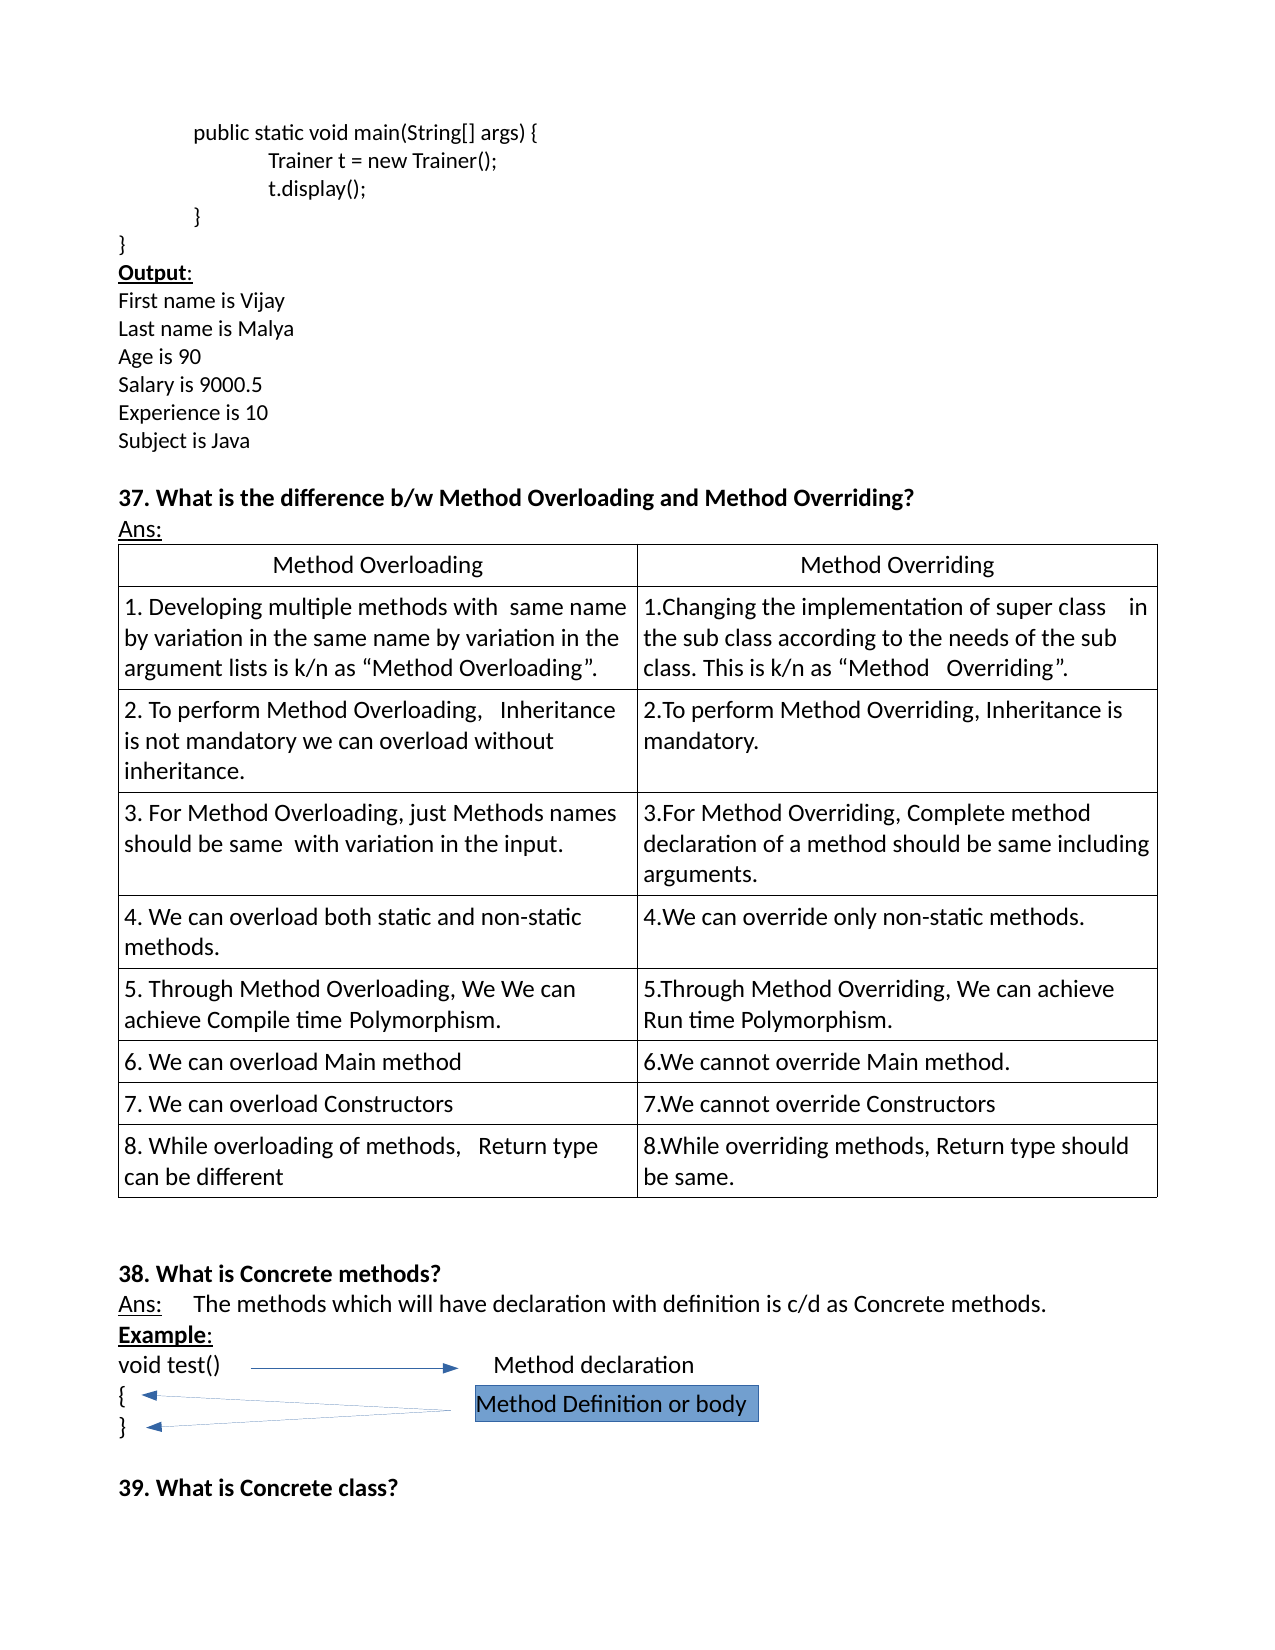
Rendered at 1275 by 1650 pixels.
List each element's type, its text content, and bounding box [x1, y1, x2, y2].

table_header Method Overloading [119, 545, 637, 586]
table_cell 2.To perform Method Overriding, Inheritance is mandatory. [638, 690, 1157, 792]
text 39. What is Concrete class? [118, 1472, 1157, 1502]
table_cell 8. While overloading of methods, Return type can be different [119, 1125, 637, 1197]
table_cell 5. Through Method Overloading, We We can achieve Compile time Polymorphism. [119, 969, 637, 1040]
table_cell 3.For Method Overriding, Complete method declaration of a method should be same including arguments. [638, 793, 1157, 895]
table_cell 1. Developing multiple methods with same name by variation in the same name by variation in the argument lists is k/n as “Method Overloading”. [119, 587, 637, 689]
table_cell 3. For Method Overloading, just Methods names should be same with variation in the input. [119, 793, 637, 895]
text Last name is Malya [118, 314, 1157, 342]
table_cell 7. We can overload Constructors [119, 1083, 637, 1124]
table_cell 4.We can override only non-static methods. [638, 896, 1157, 967]
text Subject is Java [118, 426, 1157, 454]
table_cell 6.We cannot override Main method. [638, 1041, 1157, 1082]
text } [118, 202, 1157, 230]
text Experience is 10 [118, 398, 1157, 426]
table_cell 2. To perform Method Overloading, Inheritance is not mandatory we can overload without inheritance. [119, 690, 637, 792]
table_cell 5.Through Method Overriding, We can achieve Run time Polymorphism. [638, 969, 1157, 1040]
table_cell 6. We can overload Main method [119, 1041, 637, 1082]
text public static void main(String[] args) { [118, 118, 1157, 146]
text } [118, 1411, 1157, 1441]
text Ans: [118, 513, 1157, 543]
text 37. What is the difference b/w Method Overloading and Method Overriding? [118, 482, 1157, 513]
text First name is Vijay [118, 286, 1157, 314]
text Age is 90 [118, 342, 1157, 370]
text Output: [118, 258, 1157, 286]
text 38. What is Concrete methods? [118, 1258, 1157, 1288]
text t.display(); [118, 174, 1157, 202]
text } [118, 230, 1157, 258]
text Trainer t = new Trainer(); [118, 146, 1157, 174]
text Example: [118, 1319, 1157, 1349]
text Ans: The methods which will have declaration with definition is c/d as Concrete methods. [118, 1288, 1157, 1319]
table_cell 1.Changing the implementation of super class in the sub class according to the needs of the sub class. This is k/n as “Method Overriding”. [638, 587, 1157, 689]
text { [118, 1380, 1157, 1411]
table_cell 7.We cannot override Constructors [638, 1083, 1157, 1124]
table_cell 4. We can overload both static and non-static methods. [119, 896, 637, 967]
text Salary is 9000.5 [118, 370, 1157, 398]
table_cell 8.While overriding methods, Return type should be same. [638, 1125, 1157, 1197]
table_header Method Overriding [638, 545, 1157, 586]
text void test() Method declaration [118, 1349, 1157, 1380]
